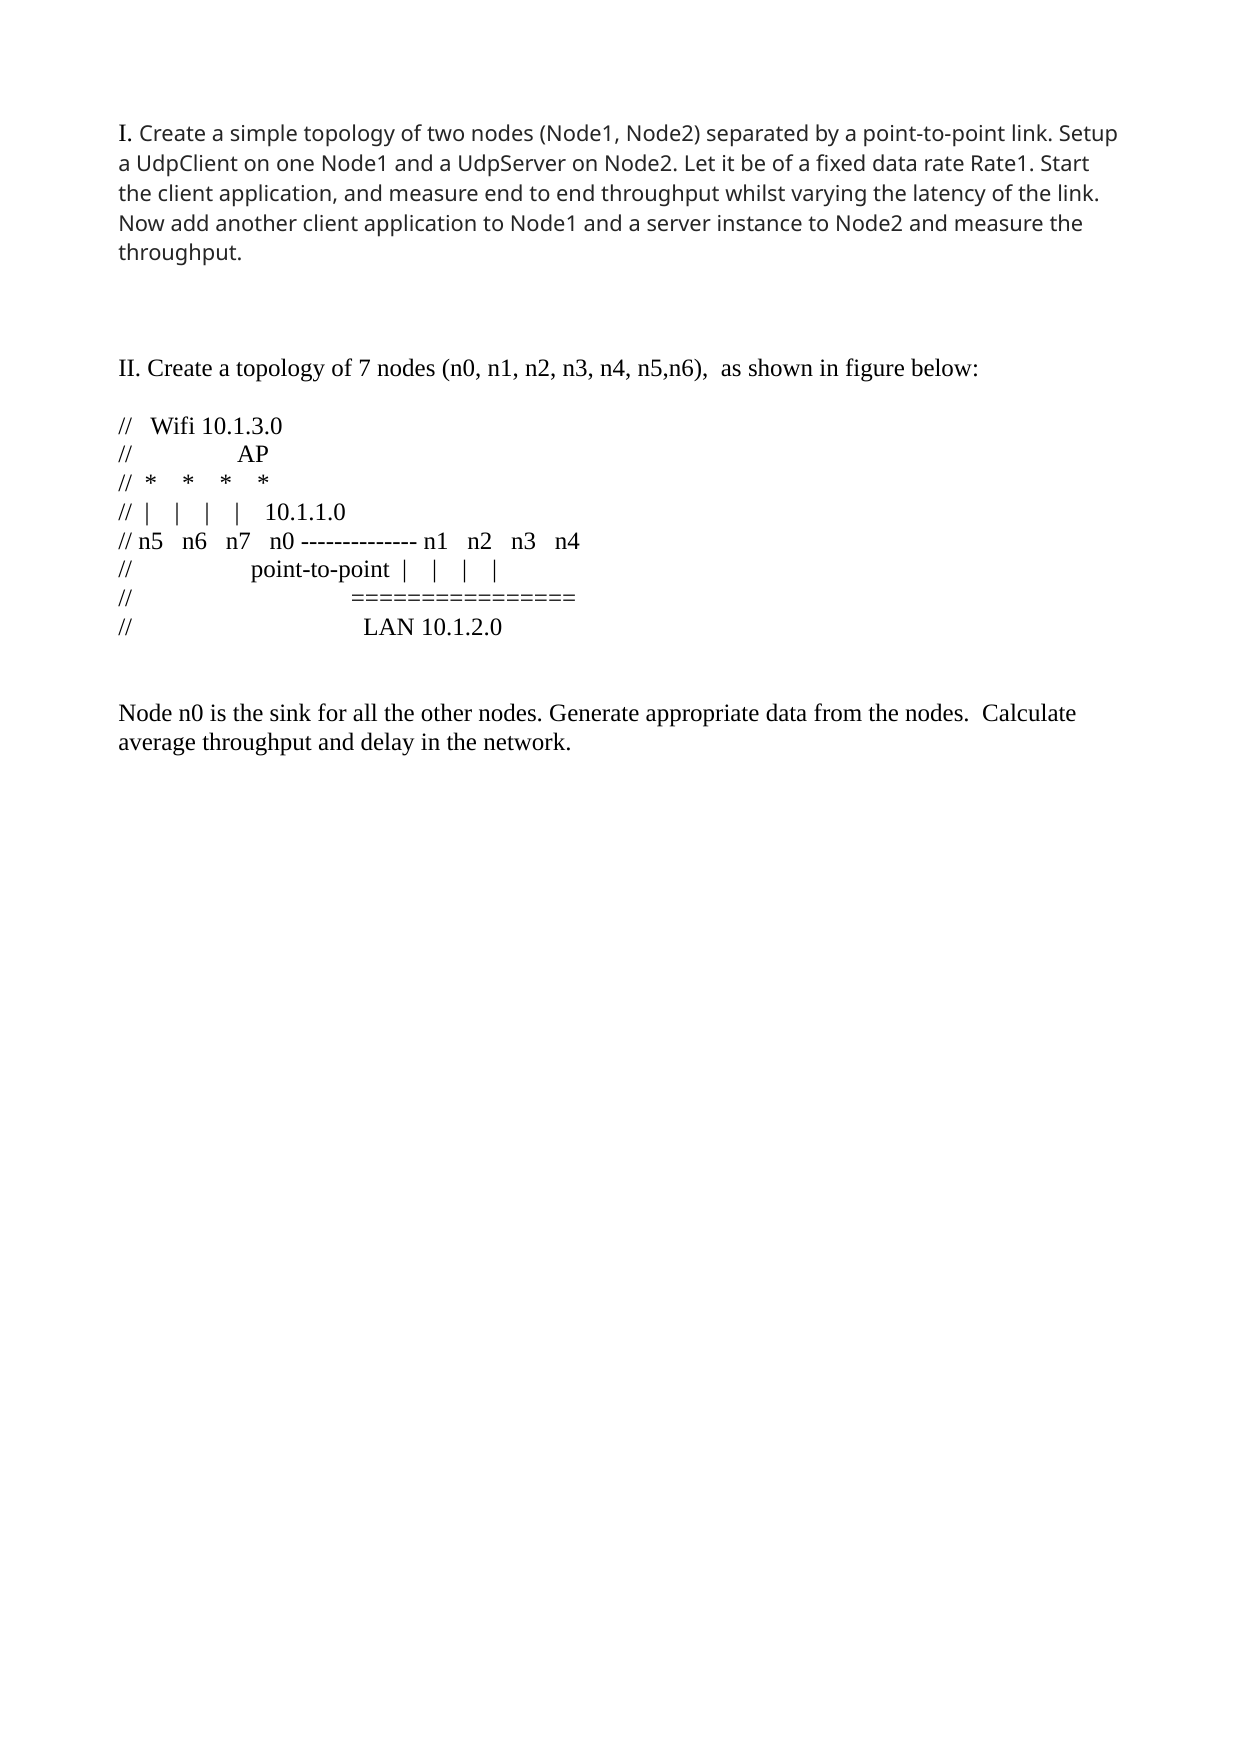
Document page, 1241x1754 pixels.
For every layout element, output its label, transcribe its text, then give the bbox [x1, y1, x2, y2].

text // ================ [118, 583, 1122, 612]
text Node n0 is the sink for all the other nodes. Generate appropriate data from the nodes. Calculate average throughput and delay in the network. [118, 698, 1122, 756]
text // LAN 10.1.2.0 [118, 612, 1122, 641]
text // AP [118, 439, 1122, 468]
text // | | | | 10.1.1.0 [118, 497, 1122, 526]
text // * * * * [118, 468, 1122, 497]
text I. Create a simple topology of two nodes (Node1, Node2) separated by a point-to-point link. Setup a UdpClient on one Node1 and a UdpServer on Node2. Let it be of a fixed data rate Rate1. Start the client application, and measure end to end throughput whilst varying the latency of the link. Now add another client application to Node1 and a server instance to Node2 and measure the throughput. [118, 118, 1122, 267]
text // Wifi 10.1.3.0 [118, 411, 1122, 439]
text // point-to-point | | | | [118, 554, 1122, 583]
text II. Create a topology of 7 nodes (n0, n1, n2, n3, n4, n5,n6), as shown in figure below: [118, 353, 1122, 382]
text // n5 n6 n7 n0 -------------- n1 n2 n3 n4 [118, 526, 1122, 554]
